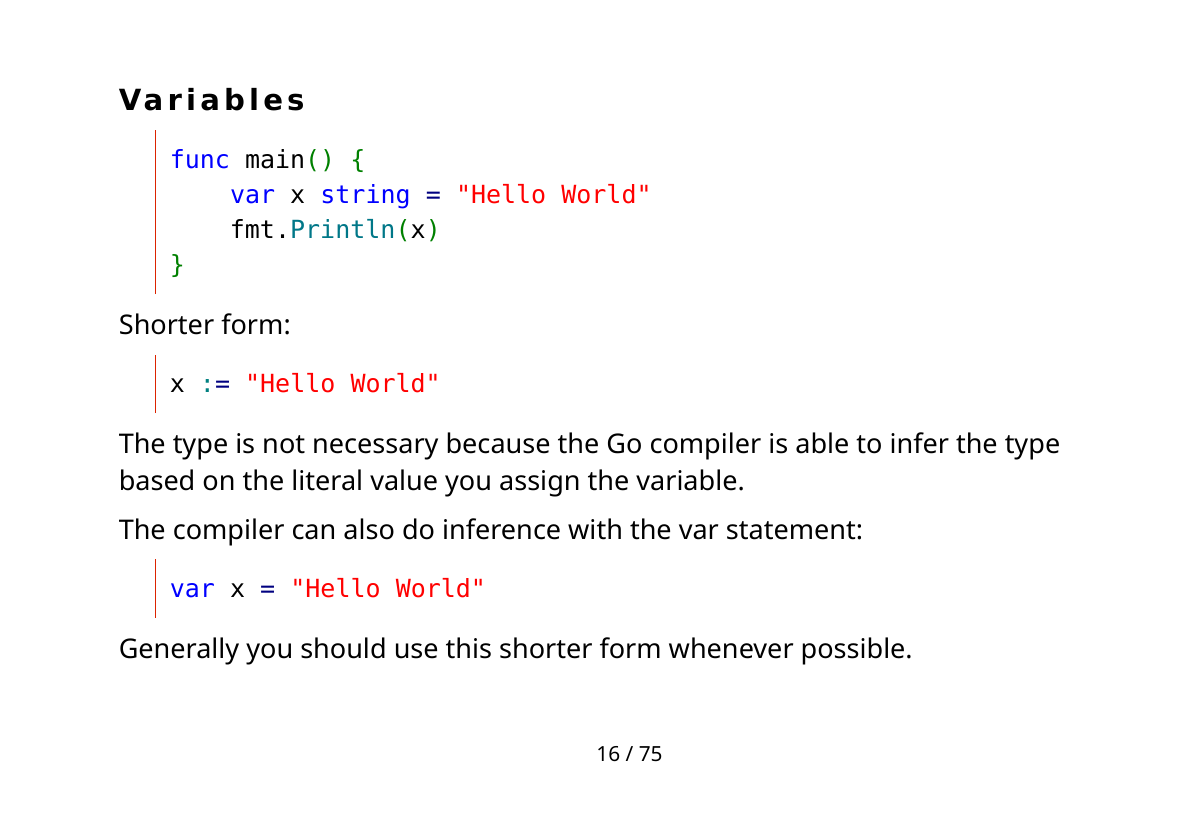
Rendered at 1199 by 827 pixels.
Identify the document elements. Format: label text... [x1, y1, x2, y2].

text var x = "Hello World" [156, 559, 1140, 618]
text var x string = "Hello World" [156, 165, 1140, 200]
text } [156, 235, 1140, 294]
text fmt.Println(x) [156, 200, 1140, 235]
text func main() { [156, 130, 1140, 165]
title Variables [118, 83, 1140, 117]
text The type is not necessary because the Go compiler is able to infer the type based on the literal value you assign the variable. [118, 425, 1140, 499]
text Generally you should use this shorter form whenever possible. [118, 630, 1140, 667]
text Shorter form: [118, 306, 1140, 343]
text x := "Hello World" [154, 354, 1140, 413]
text The compiler can also do inference with the var statement: [118, 511, 1140, 547]
